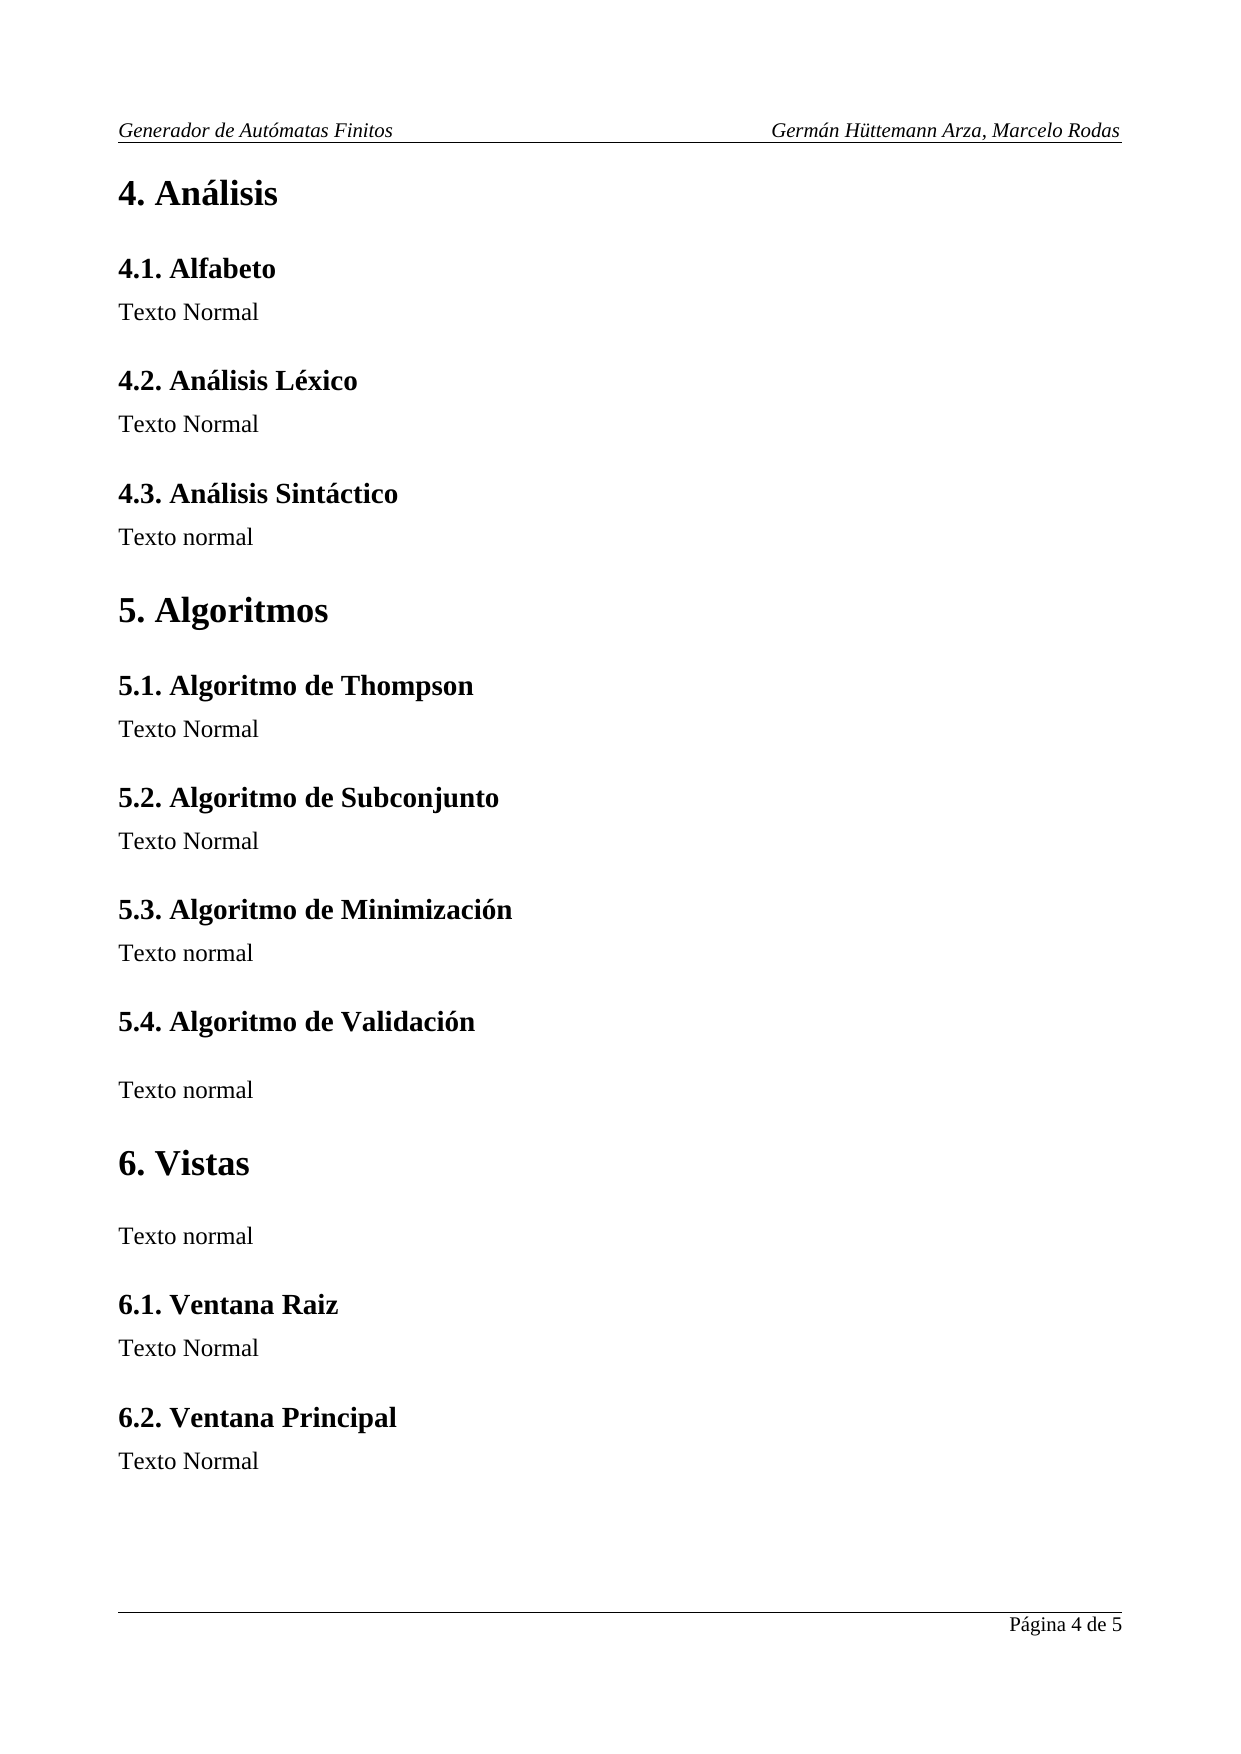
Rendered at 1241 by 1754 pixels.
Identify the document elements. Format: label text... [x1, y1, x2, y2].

text Texto Normal [118, 714, 1122, 742]
text Texto Normal [118, 1446, 1122, 1474]
text Texto Normal [118, 297, 1122, 326]
subtitle 6.1. Ventana Raiz [118, 1287, 1122, 1321]
subtitle 5.3. Algoritmo de Minimización [118, 892, 1122, 926]
subtitle 6. Vistas [118, 1142, 1122, 1184]
text Texto Normal [118, 409, 1122, 438]
text Texto normal [118, 522, 1122, 551]
subtitle 4.2. Análisis Léxico [118, 363, 1122, 397]
text Texto Normal [118, 826, 1122, 855]
subtitle 4.1. Alfabeto [118, 251, 1122, 285]
subtitle 6.2. Ventana Principal [118, 1400, 1122, 1433]
subtitle 4. Análisis [118, 172, 1122, 214]
subtitle 4.3. Análisis Sintáctico [118, 476, 1122, 509]
subtitle 5.2. Algoritmo de Subconjunto [118, 780, 1122, 813]
subtitle 5.1. Algoritmo de Thompson [118, 668, 1122, 701]
text Texto normal [118, 1076, 1122, 1104]
text Texto normal [118, 1221, 1122, 1250]
text Texto normal [118, 938, 1122, 967]
text Texto Normal [118, 1333, 1122, 1362]
subtitle 5. Algoritmos [118, 588, 1122, 630]
subtitle 5.4. Algoritmo de Validación [118, 1004, 1122, 1038]
